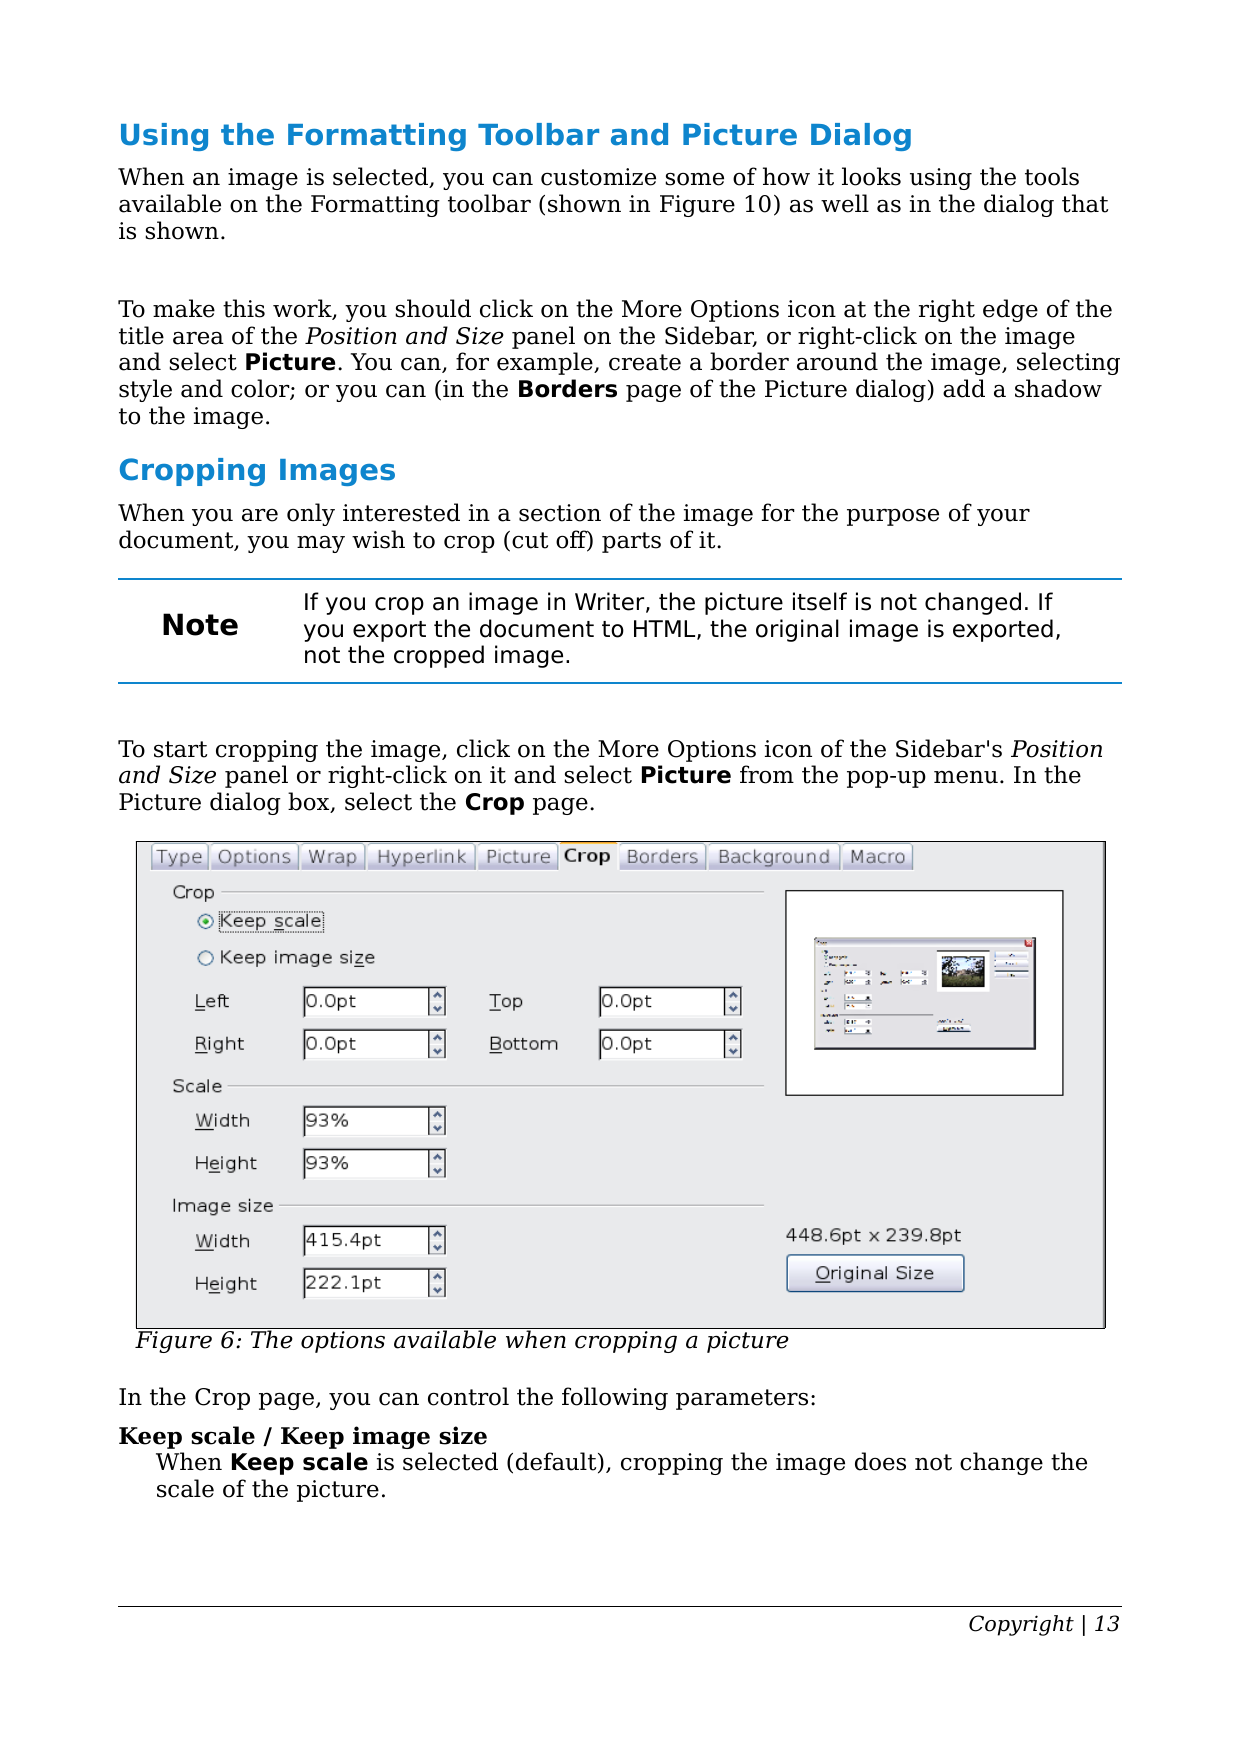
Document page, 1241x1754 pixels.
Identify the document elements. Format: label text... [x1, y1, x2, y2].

picture [137, 842, 1105, 1328]
subtitle Using the Formatting Toolbar and Picture Dialog [118, 118, 1122, 152]
list In the Crop page, you can control the following parameters: [118, 1384, 1122, 1410]
text When an image is selected, you can customize some of how it looks using the tools available on the Formatting toolbar (shown in Figure 10) as well as in the dialog that is shown. [118, 164, 1122, 244]
text To make this work, you should click on the More Options icon at the right edge of the title area of the Position and Size panel on the Sidebar, or right-click on the image and select Picture. You can, for example, create a border around the image, selecting style and color; or you can (in the Borders page of the Picture dialog) add a shadow to the image. [118, 296, 1122, 429]
text Figure 6: The options available when cropping a picture [136, 1329, 1105, 1354]
subtitle Cropping Images [118, 454, 1122, 488]
table_header If you crop an image in Writer, the picture itself is not changed. If you export the document to HTML, the original image is exported, not the cropped image. [281, 580, 1122, 682]
text To start cropping the image, click on the More Options icon of the Sidebar's Position and Size panel or right-click on it and select Picture from the pop-up menu. In the Picture dialog box, select the Crop page. [118, 736, 1122, 816]
text Keep scale / Keep image size [118, 1423, 1122, 1449]
text When Keep scale is selected (default), cropping the image does not change the scale of the picture. [156, 1449, 1122, 1503]
text When you are only interested in a section of the image for the purpose of your document, you may wish to crop (cut off) parts of it. [118, 500, 1122, 553]
table_header Note [118, 580, 281, 682]
